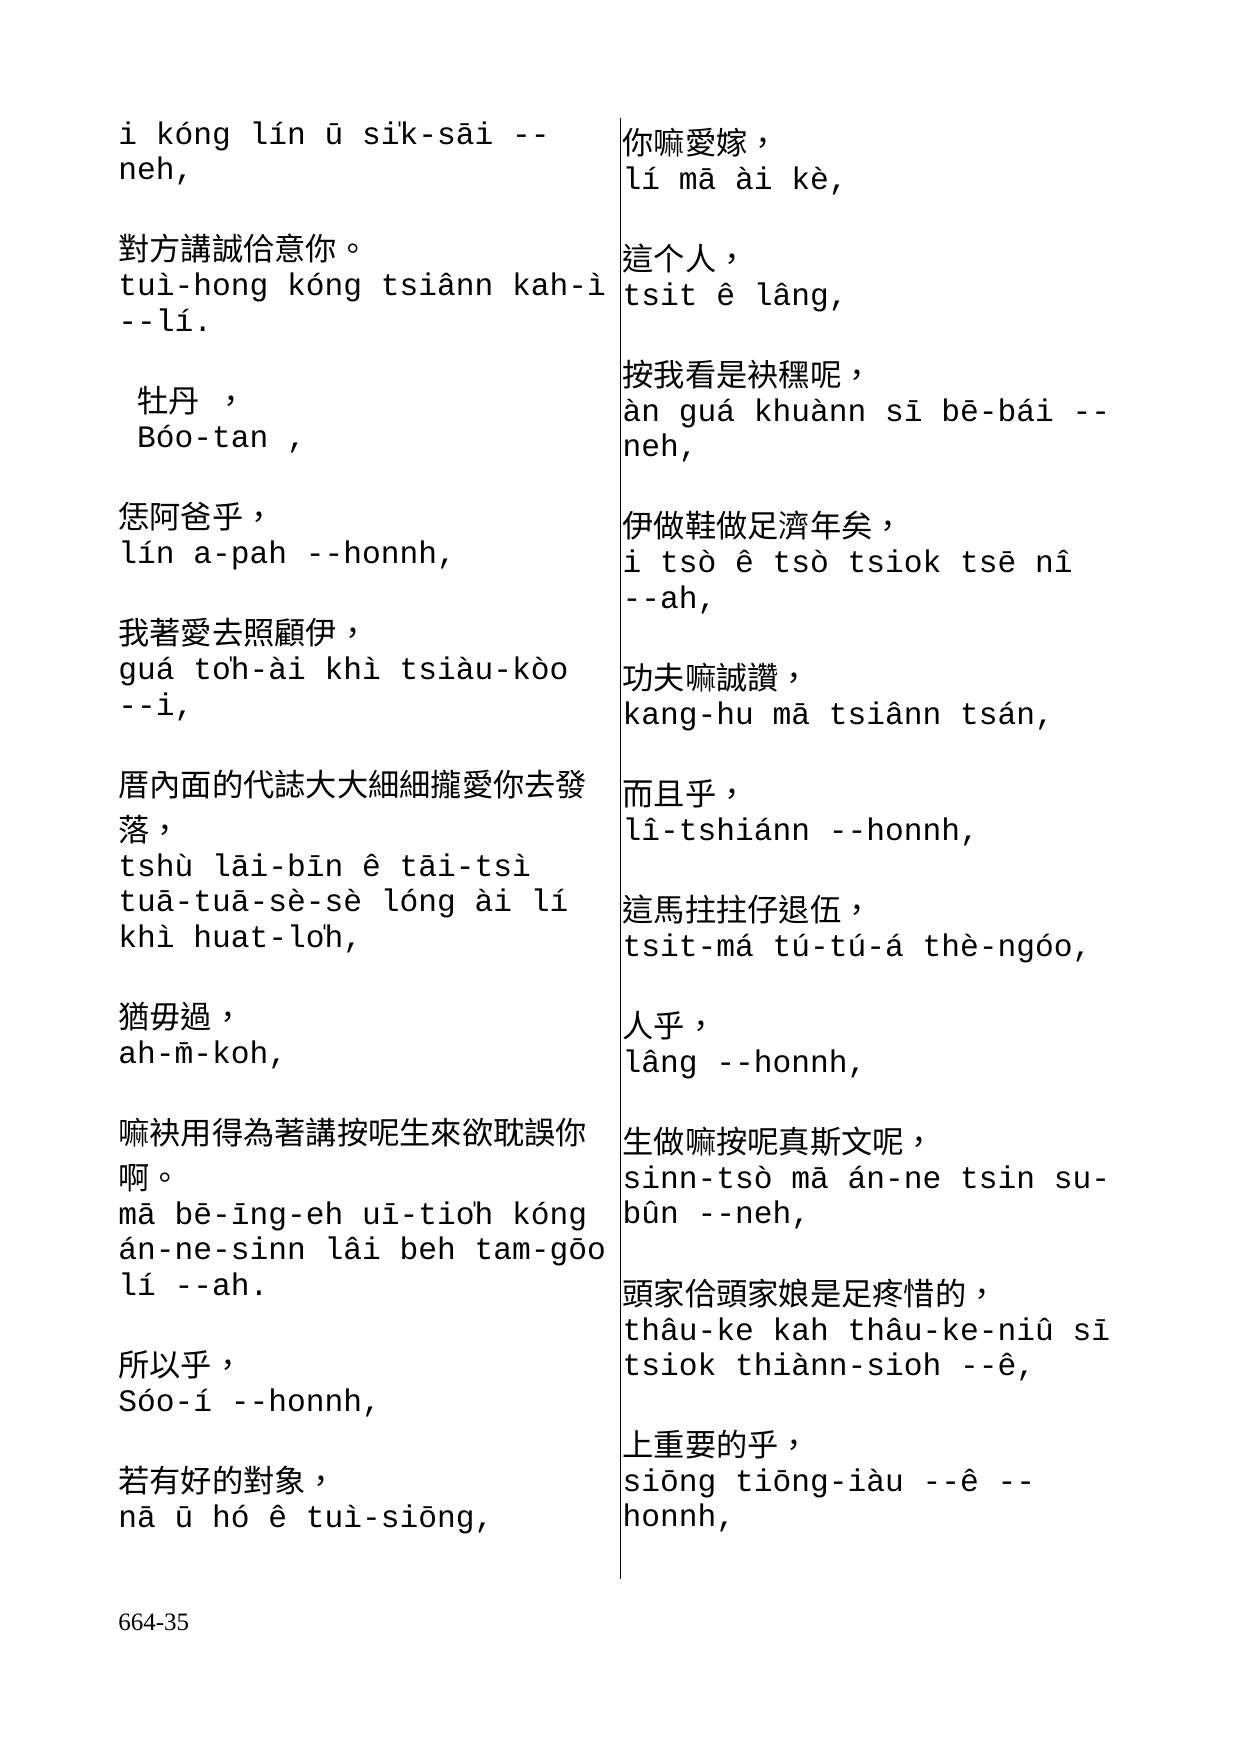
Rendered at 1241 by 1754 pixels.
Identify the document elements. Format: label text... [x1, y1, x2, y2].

text 我著愛去照顧伊， [118, 608, 618, 653]
text 恁阿爸乎， [118, 492, 618, 537]
text tshù lāi-bīn ê tāi-tsì tuā-tuā-sè-sè lóng ài lí khì huat-lo̍h, [118, 850, 618, 956]
text 而且乎， [622, 769, 1122, 814]
text àn guá khuànn sī bē-bái --neh, [622, 395, 1122, 466]
text 功夫嘛誠讚， [622, 653, 1122, 698]
text i tsò ê tsò tsiok tsē nî --ah, [622, 547, 1122, 618]
text siōng tiōng-iàu --ê --honnh, [622, 1465, 1122, 1536]
text 若有好的對象， [118, 1456, 618, 1501]
text guá to̍h-ài khì tsiàu-kòo --i, [118, 653, 618, 724]
text i kóng lín ū si̍k-sāi --neh, [118, 118, 618, 189]
text 按我看是袂䆀呢， [622, 350, 1122, 395]
text Bóo-tan , [118, 421, 618, 457]
text 上重要的乎， [622, 1420, 1122, 1465]
text Sóo-í --honnh, [118, 1385, 618, 1421]
text tsit-má tú-tú-á thè-ngóo, [622, 930, 1122, 966]
text 人乎， [622, 1001, 1122, 1046]
text mā bē-īng-eh uī-tio̍h kóng án-ne-sinn lâi beh tam-gōo lí --ah. [118, 1198, 618, 1304]
text thâu-ke kah thâu-ke-niû sī tsiok thiànn-sioh --ê, [622, 1314, 1122, 1385]
text sinn-tsò mā án-ne tsin su-bûn --neh, [622, 1162, 1122, 1233]
text lín a-pah --honnh, [118, 537, 618, 573]
text 厝內面的代誌大大細細攏愛你去發落， [118, 760, 618, 850]
text ah-m̄-koh, [118, 1037, 618, 1072]
text 頭家佮頭家娘是足疼惜的， [622, 1269, 1122, 1314]
text 所以乎， [118, 1340, 618, 1385]
text 這馬拄拄仔退伍， [622, 885, 1122, 930]
text 對方講誠佮意你。 [118, 224, 618, 269]
text 猶毋過， [118, 992, 618, 1037]
text lâng --honnh, [622, 1046, 1122, 1082]
text 生做嘛按呢真斯文呢， [622, 1117, 1122, 1162]
text nā ū hó ê tuì-siōng, [118, 1501, 618, 1537]
text 嘛袂用得為著講按呢生來欲耽誤你啊。 [118, 1108, 618, 1198]
text tsit ê lâng, [622, 279, 1122, 315]
text tuì-hong kóng tsiânn kah-ì --lí. [118, 269, 618, 340]
text lí mā ài kè, [622, 163, 1122, 199]
text 這个人， [622, 234, 1122, 279]
text kang-hu mā tsiânn tsán, [622, 698, 1122, 734]
text 伊做鞋做足濟年矣， [622, 502, 1122, 547]
text lî-tshiánn --honnh, [622, 814, 1122, 850]
text 你嘛愛嫁， [622, 118, 1122, 163]
text 牡丹 ， [118, 376, 618, 421]
